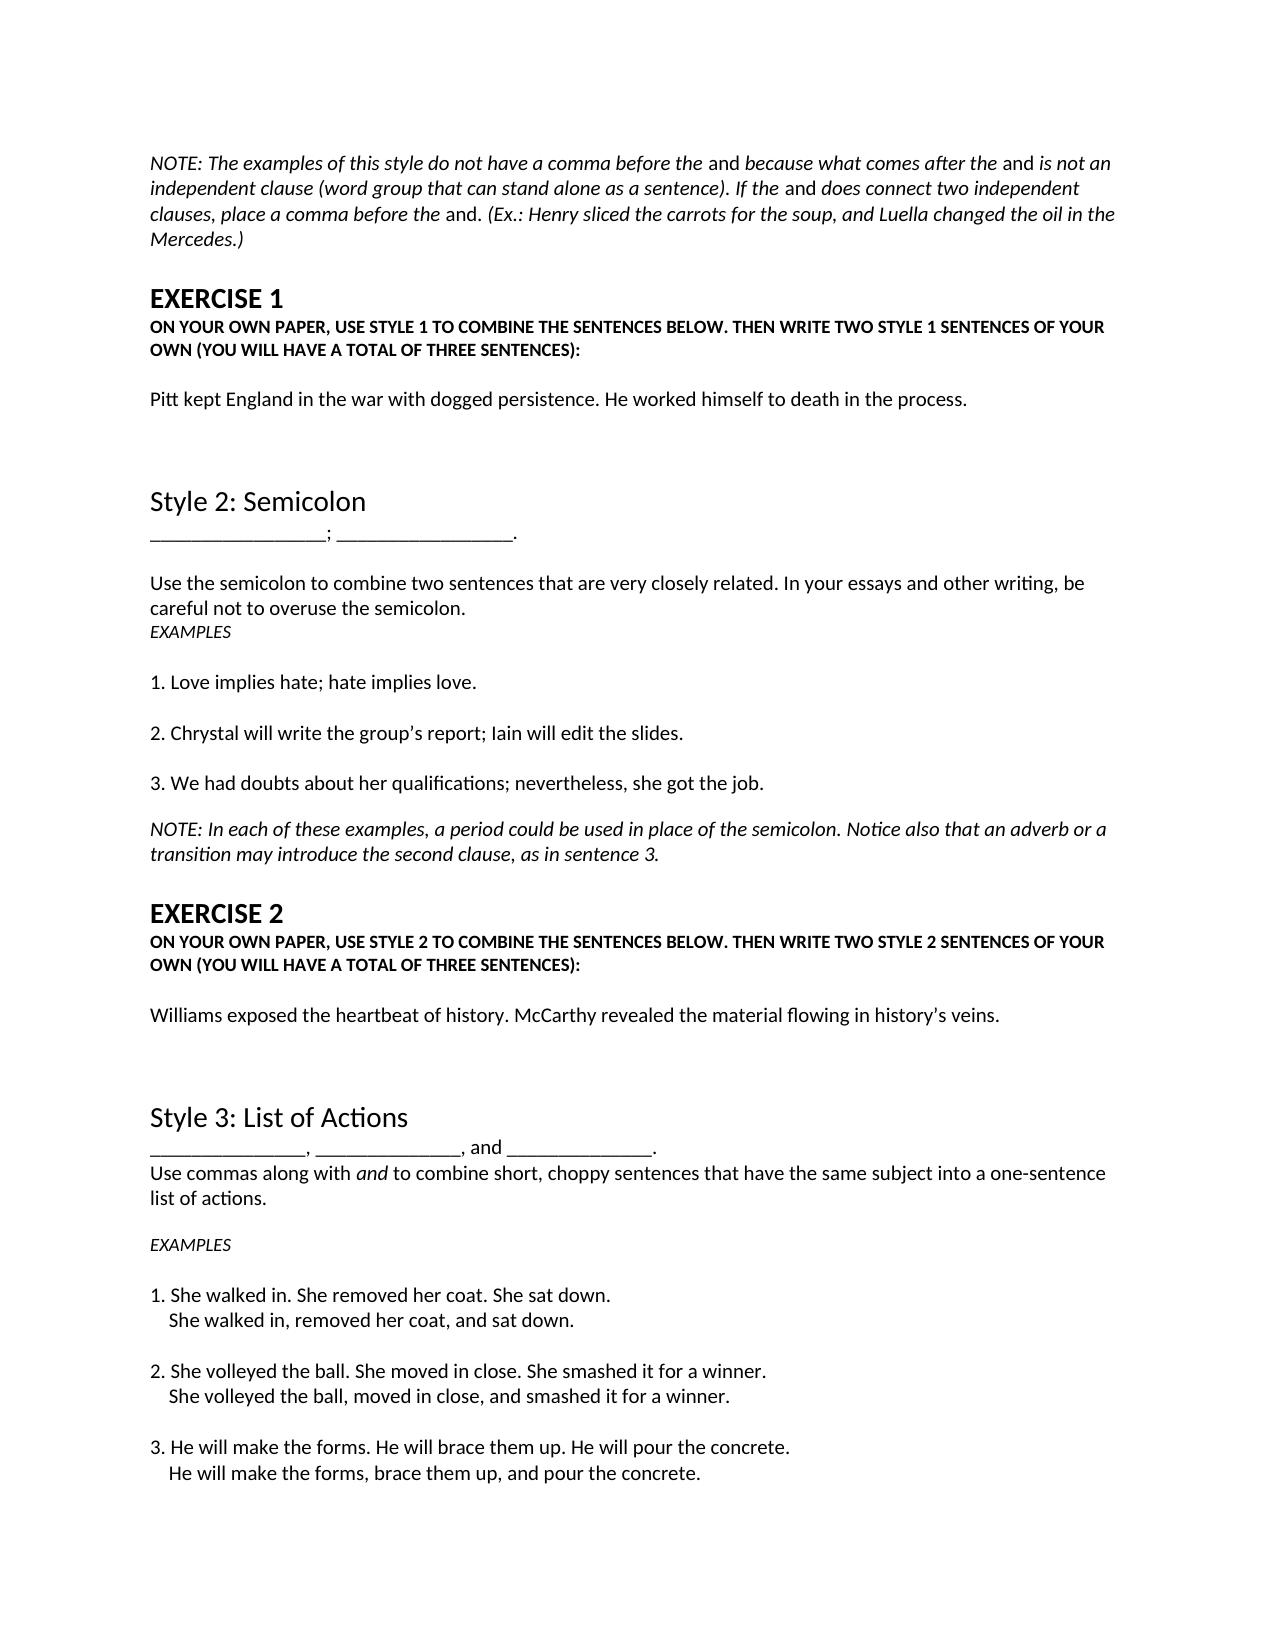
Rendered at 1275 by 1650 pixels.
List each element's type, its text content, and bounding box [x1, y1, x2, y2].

text 1. She walked in. She removed her coat. She sat down. [150, 1282, 1125, 1307]
text 1. Love implies hate; hate implies love. [150, 669, 1125, 694]
text _______________, ______________, and ______________. [150, 1134, 1125, 1160]
text ON YOUR OWN PAPER, USE STYLE 1 TO COMBINE THE SENTENCES BELOW. THEN WRITE TWO STYLE 1 SENTENCES OF YOUR OWN (YOU WILL HAVE A TOTAL OF THREE SENTENCES): [150, 315, 1125, 361]
text EXERCISE 2 [150, 895, 1125, 931]
text Use the semicolon to combine two sentences that are very closely related. In your essays and other writing, be careful not to overuse the semicolon. [150, 570, 1125, 621]
text EXAMPLES [150, 621, 1125, 643]
text 2. She volleyed the ball. She moved in close. She smashed it for a winner. [150, 1358, 1125, 1383]
text Pitt kept England in the war with dogged persistence. He worked himself to death in the process. [150, 387, 1125, 412]
text ON YOUR OWN PAPER, USE STYLE 2 TO COMBINE THE SENTENCES BELOW. THEN WRITE TWO STYLE 2 SENTENCES OF YOUR OWN (YOU WILL HAVE A TOTAL OF THREE SENTENCES): [150, 931, 1125, 977]
text He will make the forms, brace them up, and pour the concrete. [150, 1460, 1125, 1485]
text EXAMPLES [150, 1233, 1125, 1256]
text Williams exposed the heartbeat of history. McCarthy revealed the material flowing in history’s veins. [150, 1002, 1125, 1027]
text Use commas along with and to combine short, choppy sentences that have the same subject into a one-sentence list of actions. [150, 1160, 1125, 1211]
text Style 3: List of Actions [150, 1099, 1125, 1134]
text 3. We had doubts about her qualifications; nevertheless, she got the job. [150, 771, 1125, 796]
text 3. He will make the forms. He will brace them up. He will pour the concrete. [150, 1434, 1125, 1460]
text _________________; _________________. [150, 519, 1125, 544]
text EXERCISE 1 [150, 280, 1125, 315]
text NOTE: In each of these examples, a period could be used in place of the semicolon. Notice also that an adverb or a transition may introduce the second clause, as in sentence 3. [150, 816, 1125, 867]
text She walked in, removed her coat, and sat down. [150, 1307, 1125, 1333]
text 2. Chrystal will write the group’s report; Iain will edit the slides. [150, 720, 1125, 745]
text She volleyed the ball, moved in close, and smashed it for a winner. [150, 1383, 1125, 1409]
text Style 2: Semicolon [150, 483, 1125, 519]
text NOTE: The examples of this style do not have a comma before the and because what comes after the and is not an independent clause (word group that can stand alone as a sentence). If the and does connect two independent clauses, place a comma before the and. (Ex.: Henry sliced the carrots for the soup, and Luella changed the oil in the Mercedes.) [150, 150, 1125, 252]
